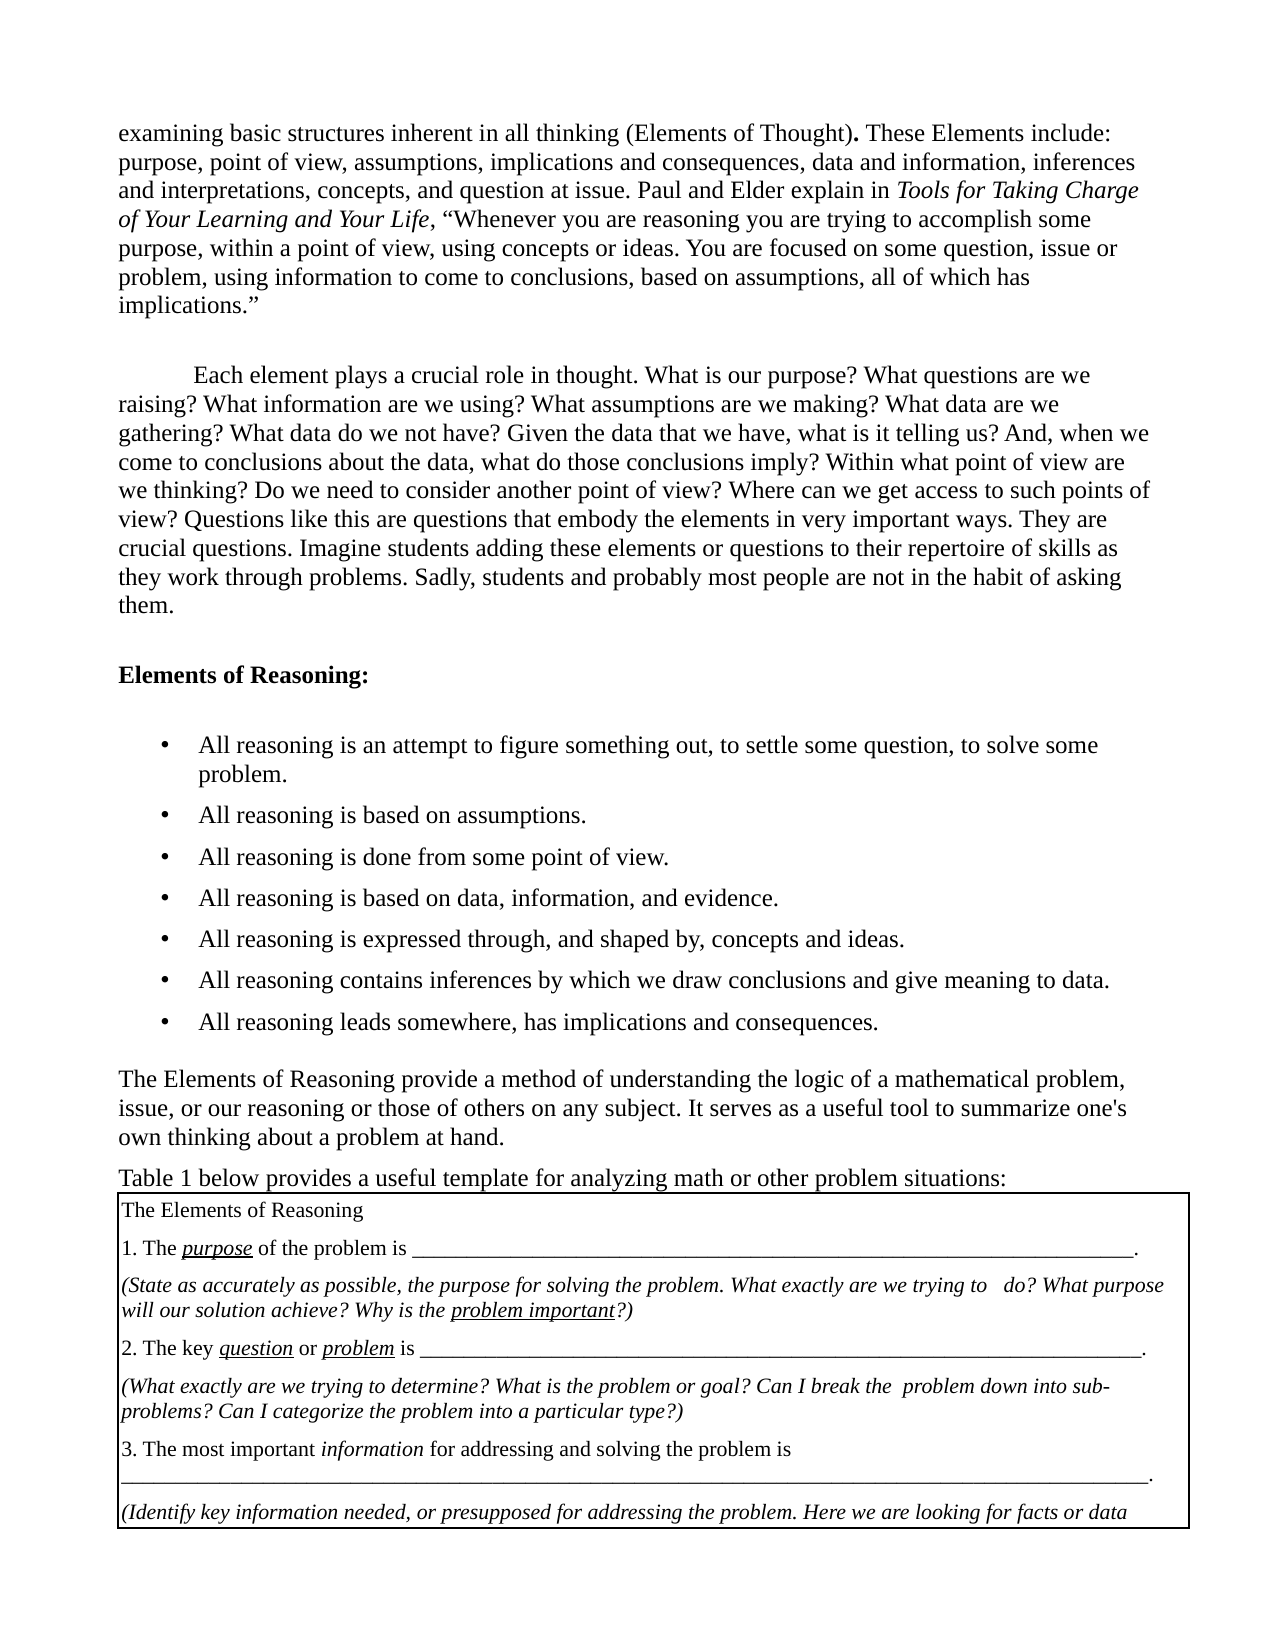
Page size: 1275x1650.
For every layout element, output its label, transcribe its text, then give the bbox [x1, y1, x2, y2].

text Each element plays a crucial role in thought. What is our purpose? What questions are we raising? What information are we using? What assumptions are we making? What data are we gathering? What data do we not have? Given the data that we have, what is it telling us? And, when we come to conclusions about the data, what do those conclusions imply? Within what point of view are we thinking? Do we need to consider another point of view? Where can we get access to such points of view? Questions like this are questions that embody the elements in very important ways. They are crucial questions. Imagine students adding these elements or questions to their repertoire of skills as they work through problems. Sadly, students and probably most people are not in the habit of asking them. [118, 361, 1157, 619]
text The Elements of Reasoning provide a method of understanding the logic of a mathematical problem, issue, or our reasoning or those of others on any subject. It serves as a useful tool to summarize one's own thinking about a problem at hand. [118, 1064, 1157, 1151]
text examining basic structures inherent in all thinking (Elements of Thought). These Elements include: purpose, point of view, assumptions, implications and consequences, data and information, inferences and interpretations, concepts, and question at issue. Paul and Elder explain in Tools for Taking Charge of Your Learning and Your Life, “Whenever you are reasoning you are trying to accomplish some purpose, within a point of view, using concepts or ideas. You are focused on some question, issue or problem, using information to come to conclusions, based on assumptions, all of which has implications.” [118, 118, 1157, 319]
list All reasoning is done from some point of view. [161, 842, 1157, 871]
list All reasoning contains inferences by which we draw conclusions and give meaning to data. [161, 966, 1157, 994]
table_header The Elements of Reasoning 1. The purpose of the problem is __________________________________________________________________. (State as accurately as possible, the purpose for solving the problem. What exactly are we trying to do? What purpose will our solution achieve? Why is the problem important?) 2. The key question or problem is __________________________________________________________________. (What exactly are we trying to determine? What is the problem or goal? Can I break the problem down into sub-problems? Can I categorize the problem into a particular type?) 3. The most important information for addressing and solving the problem is ______________________________________________________________________________________________. (Identify key information needed, or presupposed for addressing the problem. Here we are looking for facts or data [119, 1194, 1188, 1527]
list All reasoning is expressed through, and shaped by, concepts and ideas. [161, 924, 1157, 953]
list All reasoning is based on assumptions. [161, 801, 1157, 829]
list All reasoning leads somewhere, has implications and consequences. [161, 1007, 1157, 1036]
list All reasoning is an attempt to figure something out, to settle some question, to solve some problem. [161, 731, 1157, 788]
text Table 1 below provides a useful template for analyzing math or other problem situations: [118, 1163, 1157, 1192]
list All reasoning is based on data, information, and evidence. [161, 883, 1157, 912]
text Elements of Reasoning: [118, 661, 1157, 689]
